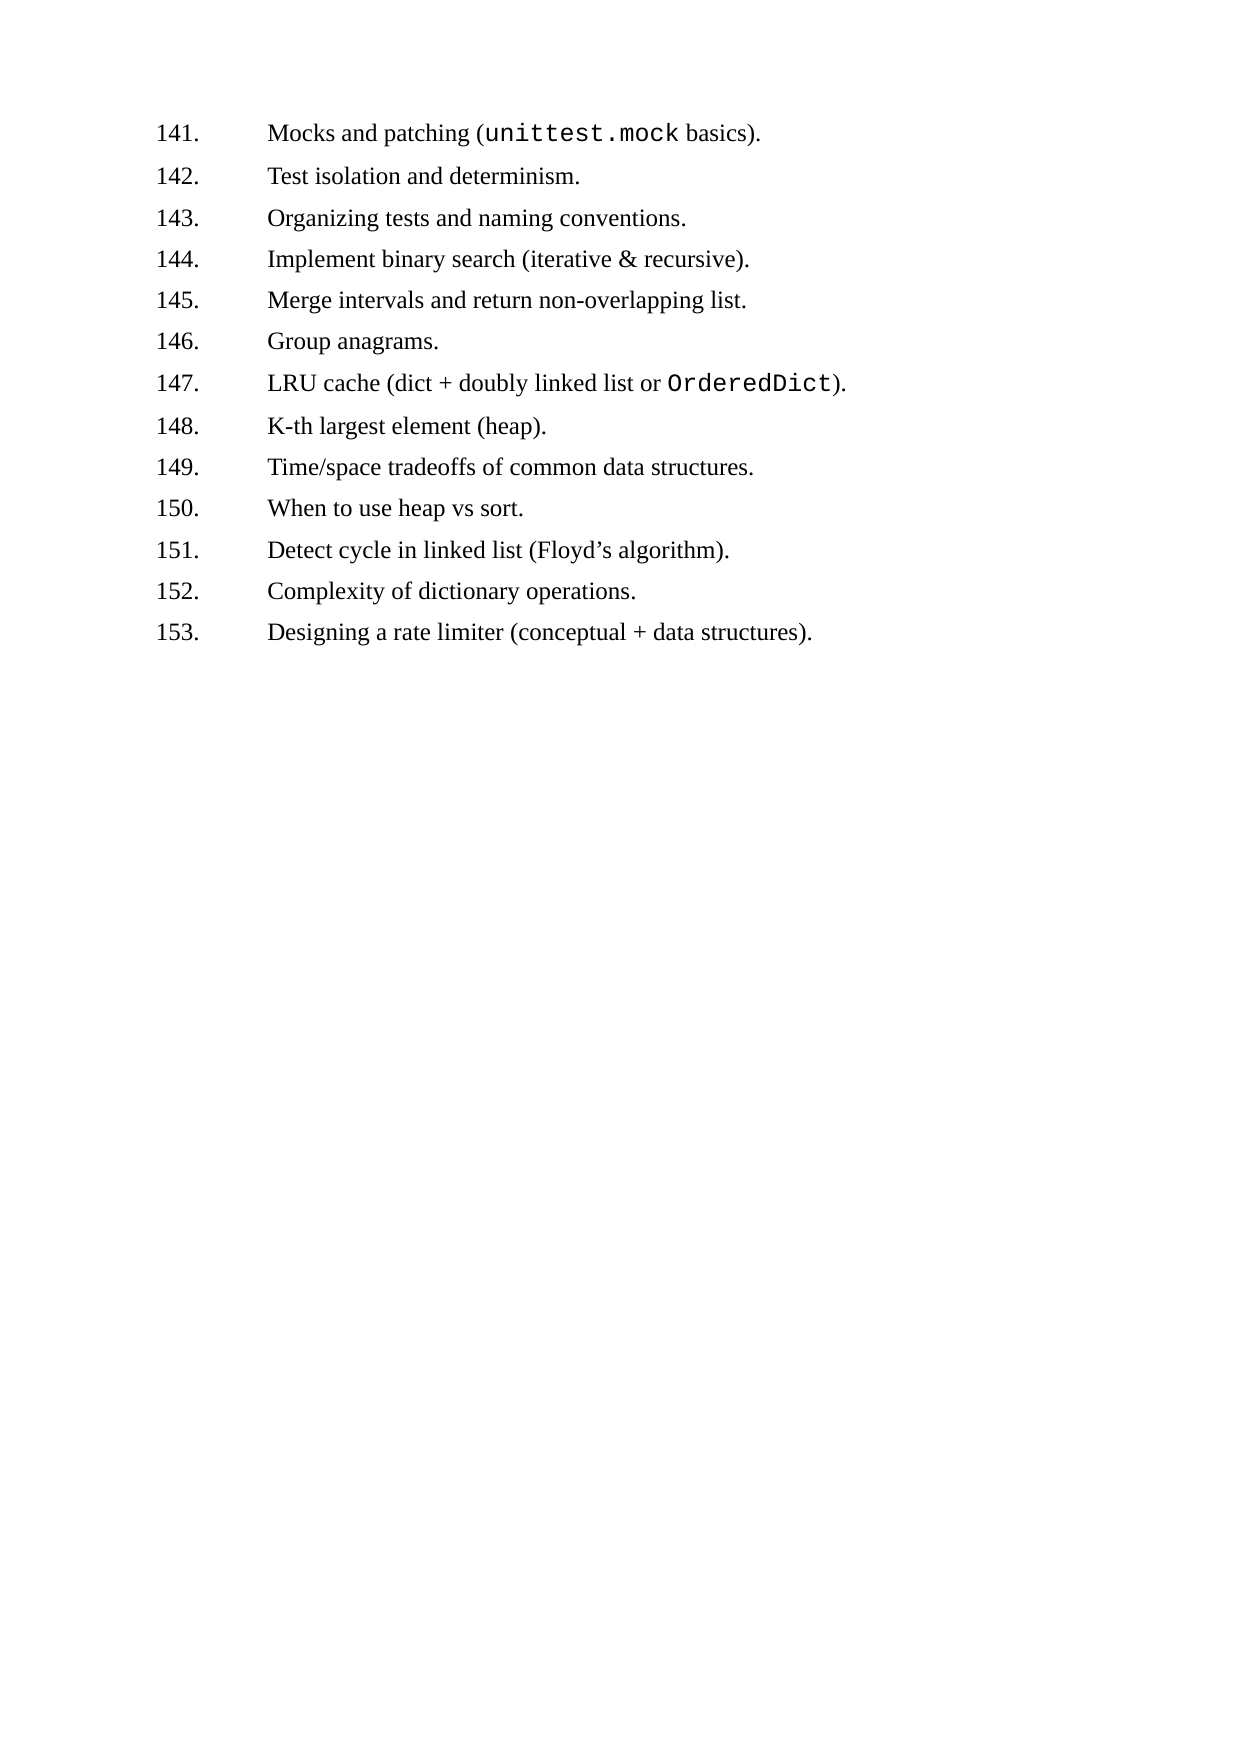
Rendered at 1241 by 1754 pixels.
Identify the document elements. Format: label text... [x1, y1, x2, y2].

list Test isolation and determinism. [156, 161, 1122, 190]
list Mocks and patching (unittest.mock basics). [156, 118, 1122, 149]
list Organizing tests and naming conventions. [156, 203, 1122, 231]
list Merge intervals and return non-overlapping list. [156, 285, 1122, 314]
list Group anagrams. [156, 326, 1122, 355]
list Designing a rate limiter (conceptual + data structures). [156, 617, 1122, 646]
list When to use heap vs sort. [156, 493, 1122, 522]
list Time/space tradeoffs of common data structures. [156, 452, 1122, 481]
list Complexity of dictionary operations. [156, 576, 1122, 605]
list K-th largest element (heap). [156, 411, 1122, 440]
list LRU cache (dict + doubly linked list or OrderedDict). [156, 368, 1122, 398]
list Implement binary search (iterative & recursive). [156, 244, 1122, 273]
list Detect cycle in linked list (Floyd’s algorithm). [156, 535, 1122, 563]
